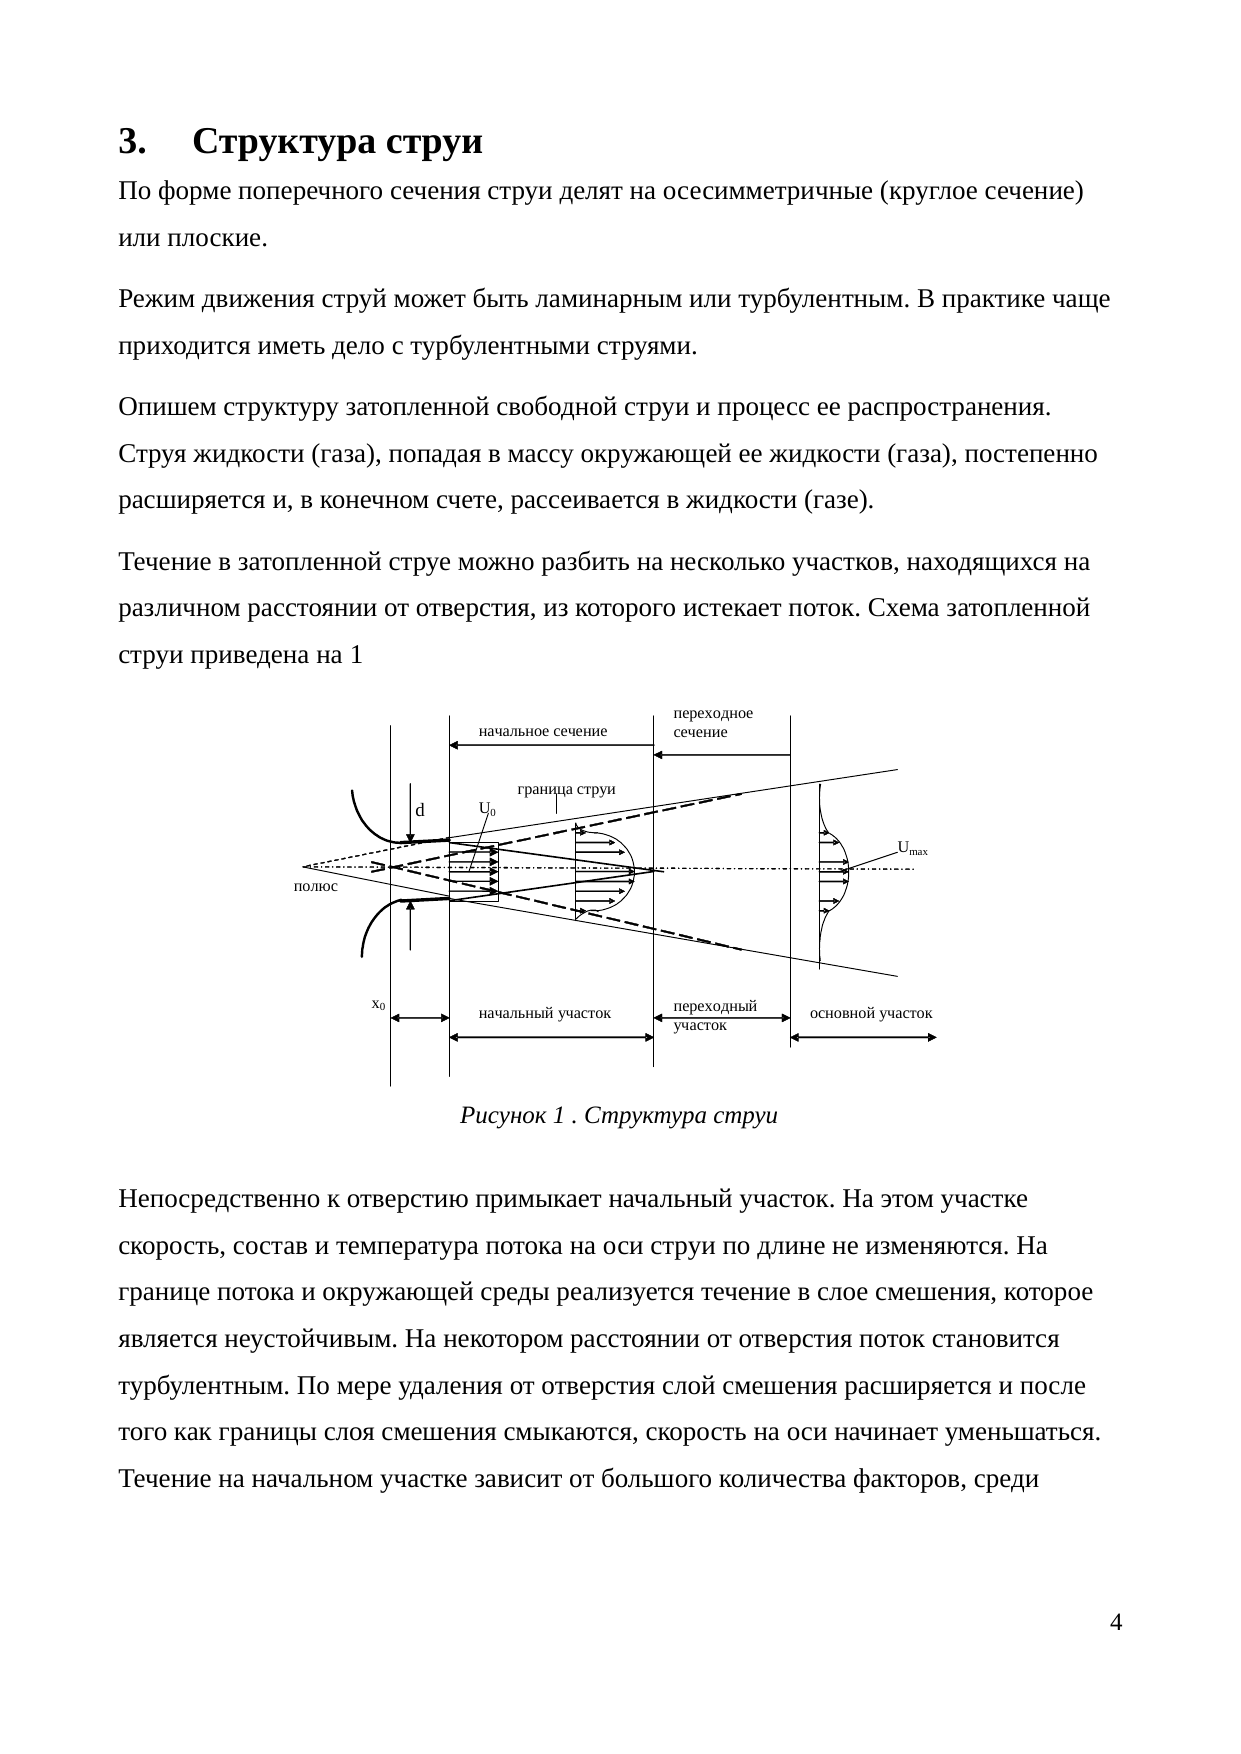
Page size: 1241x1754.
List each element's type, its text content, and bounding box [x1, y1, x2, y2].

text Опишем структуру затопленной свободной струи и процесс ее распространения. Струя жидкости (газа), попадая в массу окружающей ее жидкости (газа), постепенно расширяется и, в конечном счете, рассеивается в жидкости (газе). [118, 390, 1122, 514]
text Рисунок 1 . Структура струи [118, 1100, 1122, 1128]
text Течение в затопленной струе можно разбить на несколько участков, находящихся на различном расстоянии от отверстия, из которого истекает поток. Схема затопленной струи приведена на Рисунок 1 [118, 545, 1122, 669]
text Непосредственно к отверстию примыкает начальный участок. На этом участке скорость, состав и температура потока на оси струи по длине не изменяются. На границе потока и окружающей среды реализуется течение в слое смешения, которое является неустойчивым. На некотором расстоянии от отверстия поток становится турбулентным. По мере удаления от отверстия слой смешения расширяется и после того как границы слоя смешения смыкаются, скорость на оси начинает уменьшаться. Течение на начальном участке зависит от большого количества факторов, среди [118, 1182, 1122, 1493]
subtitle Структура струи [118, 118, 1122, 162]
text Режим движения струй может быть ламинарным или турбулентным. В практике чаще приходится иметь дело с турбулентными струями. [118, 282, 1122, 360]
text По форме поперечного сечения струи делят на осесимметричные (круглое сечение) или плоские. [118, 174, 1122, 252]
